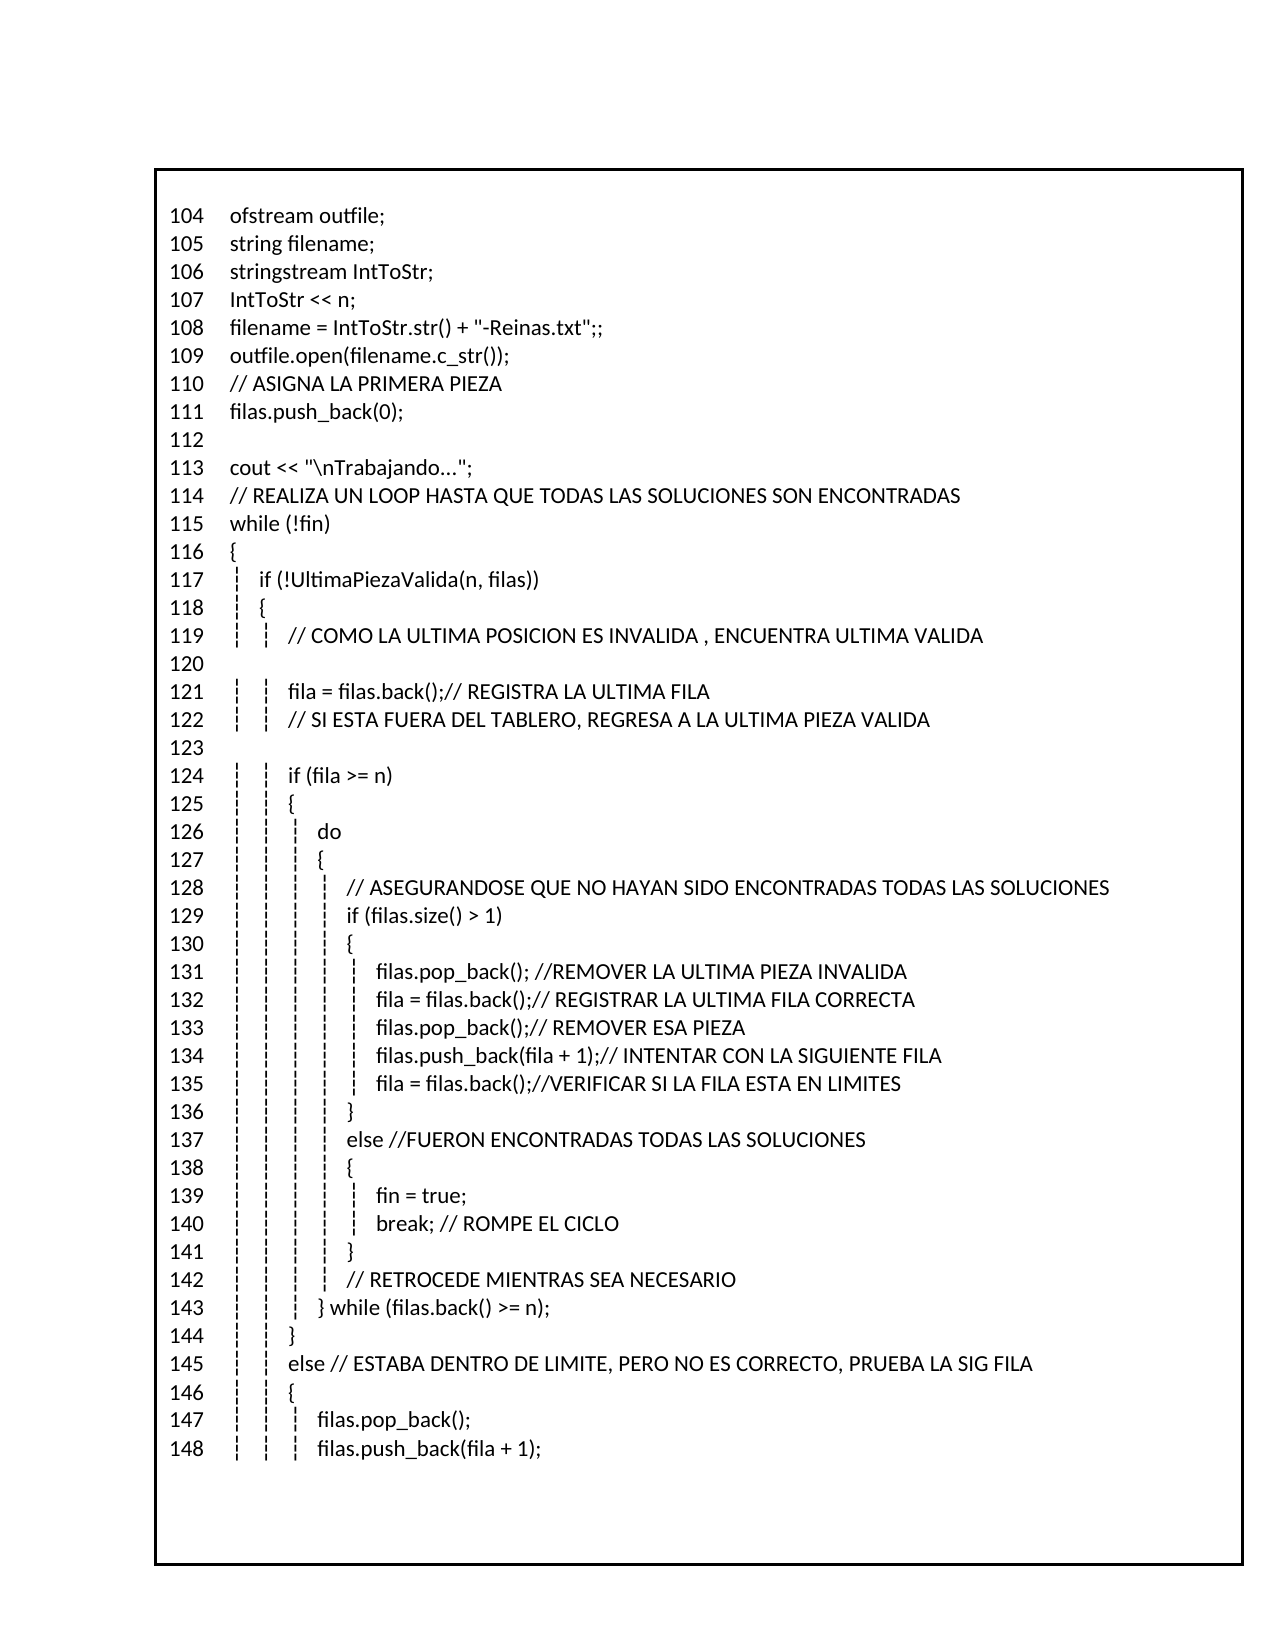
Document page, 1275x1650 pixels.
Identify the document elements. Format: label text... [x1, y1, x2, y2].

text 140 ┆ ┆ ┆ ┆ ┆ break; // ROMPE EL CICLO [159, 1209, 1239, 1237]
text 121 ┆ ┆ fila = filas.back();// REGISTRA LA ULTIMA FILA [159, 677, 1239, 705]
text 105 string filename; [159, 229, 1239, 257]
text 111 filas.push_back(0); [159, 397, 1239, 425]
text 118 ┆ { [159, 593, 1239, 621]
text 107 IntToStr << n; [159, 285, 1239, 313]
text 146 ┆ ┆ { [159, 1378, 1239, 1406]
text 112 [159, 425, 1239, 453]
text 136 ┆ ┆ ┆ ┆ } [159, 1097, 1239, 1125]
text 120 [159, 649, 1239, 677]
text 142 ┆ ┆ ┆ ┆ // RETROCEDE MIENTRAS SEA NECESARIO [159, 1266, 1239, 1293]
text 117 ┆ if (!UltimaPiezaValida(n, filas)) [159, 565, 1239, 593]
text 147 ┆ ┆ ┆ filas.pop_back(); [159, 1406, 1239, 1434]
text 122 ┆ ┆ // SI ESTA FUERA DEL TABLERO, REGRESA A LA ULTIMA PIEZA VALIDA [159, 705, 1239, 733]
text 144 ┆ ┆ } [159, 1322, 1239, 1349]
text 119 ┆ ┆ // COMO LA ULTIMA POSICION ES INVALIDA , ENCUENTRA ULTIMA VALIDA [159, 621, 1239, 649]
text 130 ┆ ┆ ┆ ┆ { [159, 929, 1239, 957]
text 135 ┆ ┆ ┆ ┆ ┆ fila = filas.back();//VERIFICAR SI LA FILA ESTA EN LIMITES [159, 1069, 1239, 1097]
text 145 ┆ ┆ else // ESTABA DENTRO DE LIMITE, PERO NO ES CORRECTO, PRUEBA LA SIG FILA [159, 1349, 1239, 1378]
text 104 ofstream outfile; [159, 201, 1239, 229]
text 125 ┆ ┆ { [159, 789, 1239, 817]
text 114 // REALIZA UN LOOP HASTA QUE TODAS LAS SOLUCIONES SON ENCONTRADAS [159, 481, 1239, 509]
text 138 ┆ ┆ ┆ ┆ { [159, 1153, 1239, 1181]
text 137 ┆ ┆ ┆ ┆ else //FUERON ENCONTRADAS TODAS LAS SOLUCIONES [159, 1125, 1239, 1153]
text 126 ┆ ┆ ┆ do [159, 817, 1239, 845]
text 113 cout << "\nTrabajando..."; [159, 453, 1239, 481]
text 127 ┆ ┆ ┆ { [159, 845, 1239, 873]
text 141 ┆ ┆ ┆ ┆ } [159, 1237, 1239, 1266]
text 148 ┆ ┆ ┆ filas.push_back(fila + 1); [159, 1434, 1239, 1462]
text 128 ┆ ┆ ┆ ┆ // ASEGURANDOSE QUE NO HAYAN SIDO ENCONTRADAS TODAS LAS SOLUCIONES [159, 873, 1239, 901]
text 109 outfile.open(filename.c_str()); [159, 341, 1239, 369]
text 133 ┆ ┆ ┆ ┆ ┆ filas.pop_back();// REMOVER ESA PIEZA [159, 1013, 1239, 1041]
text 123 [159, 733, 1239, 761]
text 124 ┆ ┆ if (fila >= n) [159, 761, 1239, 789]
text 116 { [159, 537, 1239, 565]
text 143 ┆ ┆ ┆ } while (filas.back() >= n); [159, 1293, 1239, 1322]
text 129 ┆ ┆ ┆ ┆ if (filas.size() > 1) [159, 901, 1239, 929]
text 108 filename = IntToStr.str() + "-Reinas.txt";; [159, 313, 1239, 341]
text 132 ┆ ┆ ┆ ┆ ┆ fila = filas.back();// REGISTRAR LA ULTIMA FILA CORRECTA [159, 985, 1239, 1013]
text 110 // ASIGNA LA PRIMERA PIEZA [159, 369, 1239, 397]
text 115 while (!fin) [159, 509, 1239, 537]
text 131 ┆ ┆ ┆ ┆ ┆ filas.pop_back(); //REMOVER LA ULTIMA PIEZA INVALIDA [159, 957, 1239, 985]
text 106 stringstream IntToStr; [159, 257, 1239, 285]
text 134 ┆ ┆ ┆ ┆ ┆ filas.push_back(fila + 1);// INTENTAR CON LA SIGUIENTE FILA [159, 1041, 1239, 1069]
text 139 ┆ ┆ ┆ ┆ ┆ fin = true; [159, 1181, 1239, 1209]
